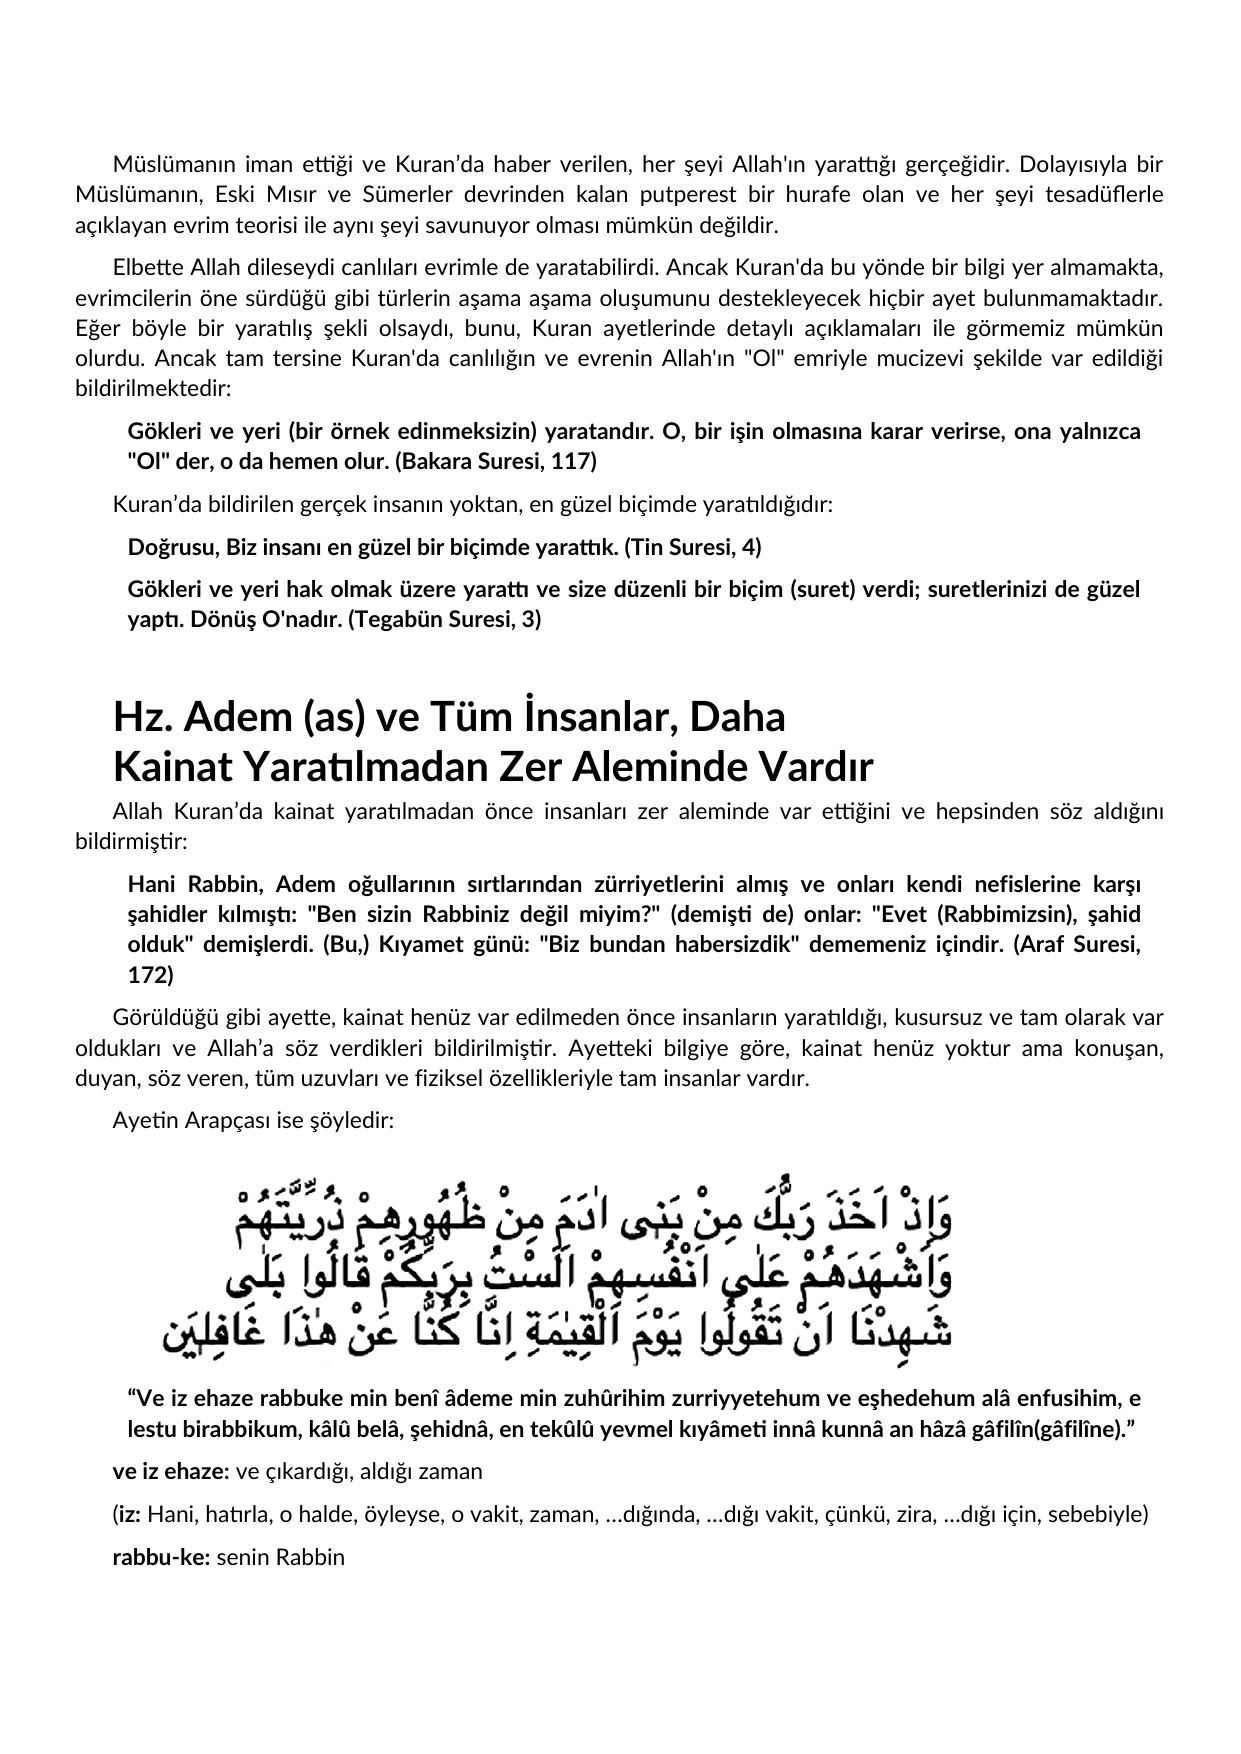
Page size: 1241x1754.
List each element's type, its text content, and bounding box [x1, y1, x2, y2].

text Doğrusu, Biz insanı en güzel bir biçimde yarattık. (Tin Suresi, 4) [127, 532, 1143, 560]
text Hani Rabbin, Adem oğullarının sırtlarından zürriyetlerini almış ve onları kendi nefislerine karşı şahidler kılmıştı: "Ben sizin Rabbiniz değil miyim?" (demişti de) onlar: "Evet (Rabbimizsin), şahid olduk" demişlerdi. (Bu,) Kıyamet günü: "Biz bundan habersizdik" dememeniz içindir. (Araf Suresi, 172) [127, 870, 1143, 988]
text Gökleri ve yeri hak olmak üzere yarattı ve size düzenli bir biçim (suret) verdi; suretlerinizi de güzel yaptı. Dönüş O'nadır. (Tegabün Suresi, 3) [127, 575, 1143, 633]
text ve iz ehaze: ve çıkardığı, aldığı zaman [75, 1457, 1165, 1485]
text Allah Kuran’da kainat yaratılmadan önce insanları zer aleminde var ettiğini ve hepsinden söz aldığını bildirmiştir: [75, 797, 1165, 854]
text Elbette Allah dileseydi canlıları evrimle de yaratabilirdi. Ancak Kuran'da bu yönde bir bilgi yer almamakta, evrimcilerin öne sürdüğü gibi türlerin aşama aşama oluşumunu destekleyecek hiçbir ayet bulunmamaktadır. Eğer böyle bir yaratılış şekli olsaydı, bunu, Kuran ayetlerinde detaylı açıklamaları ile görmemiz mümkün olurdu. Ancak tam tersine Kuran'da canlılığın ve evrenin Allah'ın "Ol" emriyle mucizevi şekilde var edildiği bildirilmektedir: [75, 253, 1165, 401]
text Müslümanın iman ettiği ve Kuran’da haber verilen, her şeyi Allah'ın yarattığı gerçeğidir. Dolayısıyla bir Müslümanın, Eski Mısır ve Sümerler devrinden kalan putperest bir hurafe olan ve her şeyi tesadüflerle açıklayan evrim teorisi ile aynı şeyi savunuyor olması mümkün değildir. [75, 150, 1165, 238]
text (iz: Hani, hatırla, o halde, öyleyse, o vakit, zaman, …dığında, …dığı vakit, çünkü, zira, …dığı için, sebebiyle) [75, 1500, 1165, 1527]
text “Ve iz ehaze rabbuke min benî âdeme min zuhûrihim zurriyyetehum ve eşhedehum alâ enfusihim, e lestu birabbikum, kâlû belâ, şehidnâ, en tekûlû yevmel kıyâmeti innâ kunnâ an hâzâ gâfilîn(gâfilîne).” [127, 1384, 1143, 1442]
text Gökleri ve yeri (bir örnek edinmeksizin) yaratandır. O, bir işin olmasına karar verirse, ona yalnızca "Ol" der, o da hemen olur. (Bakara Suresi, 117) [127, 417, 1143, 474]
text rabbu-ke: senin Rabbin [75, 1543, 1165, 1570]
subtitle Hz. Adem (as) ve Tüm İnsanlar, Daha Kainat Yaratılmadan Zer Aleminde Vardır [112, 691, 1165, 791]
text Görüldüğü gibi ayette, kainat henüz var edilmeden önce insanların yaratıldığı, kusursuz ve tam olarak var oldukları ve Allah’a söz verdikleri bildirilmiştir. Ayetteki bilgiye göre, kainat henüz yoktur ama konuşan, duyan, söz veren, tüm uzuvları ve fiziksel özellikleriyle tam insanlar vardır. [75, 1003, 1165, 1091]
picture [112, 1149, 1018, 1369]
text Ayetin Arapçası ise şöyledir: [75, 1106, 1165, 1134]
text Kuran’da bildirilen gerçek insanın yoktan, en güzel biçimde yaratıldığıdır: [75, 489, 1165, 517]
